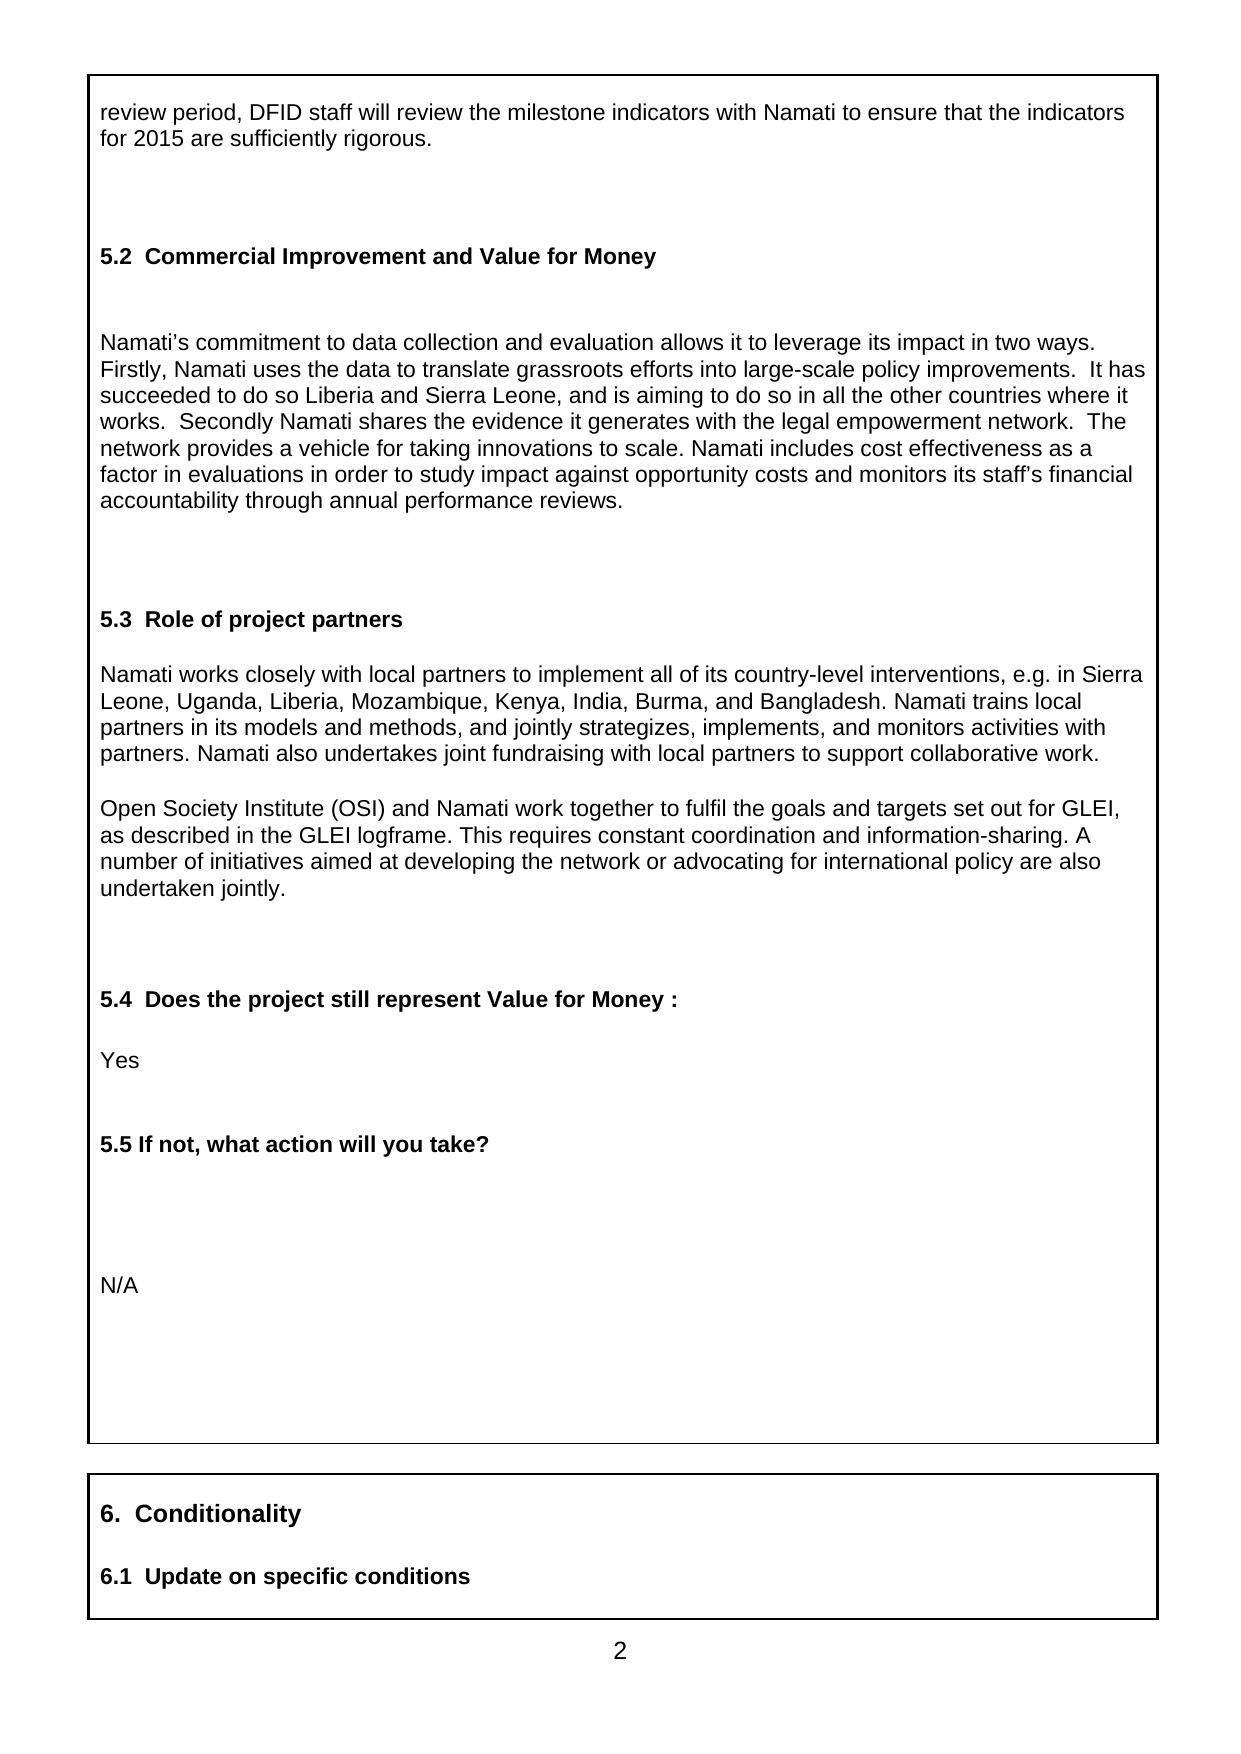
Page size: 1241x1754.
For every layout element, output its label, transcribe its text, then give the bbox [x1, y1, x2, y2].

table_header 6. Conditionality [90, 1475, 1156, 1534]
table_cell 6.1 Update on specific conditions [90, 1534, 1156, 1618]
table_cell review period, DFID staff will review the milestone indicators with Namati to ensure that the indicators for 2015 are sufficiently rigorous. 5.2 Commercial Improvement and Value for Money Namati’s commitment to data collection and evaluation allows it to leverage its impact in two ways. Firstly, Namati uses the data to translate grassroots efforts into large-scale policy improvements. It has succeeded to do so Liberia and Sierra Leone, and is aiming to do so in all the other countries where it works. Secondly Namati shares the evidence it generates with the legal empowerment network. The network provides a vehicle for taking innovations to scale. Namati includes cost effectiveness as a factor in evaluations in order to study impact against opportunity costs and monitors its staff’s financial accountability through annual performance reviews. 5.3 Role of project partners Namati works closely with local partners to implement all of its country-level interventions, e.g. in Sierra Leone, Uganda, Liberia, Mozambique, Kenya, India, Burma, and Bangladesh. Namati trains local partners in its models and methods, and jointly strategizes, implements, and monitors activities with partners. Namati also undertakes joint fundraising with local partners to support collaborative work. Open Society Institute (OSI) and Namati work together to fulfil the goals and targets set out for GLEI, as described in the GLEI logframe. This requires constant coordination and information-sharing. A number of initiatives aimed at developing the network or advocating for international policy are also undertaken jointly. 5.4 Does the project still represent Value for Money : Yes 5.5 If not, what action will you take? N/A [90, 76, 1156, 1442]
